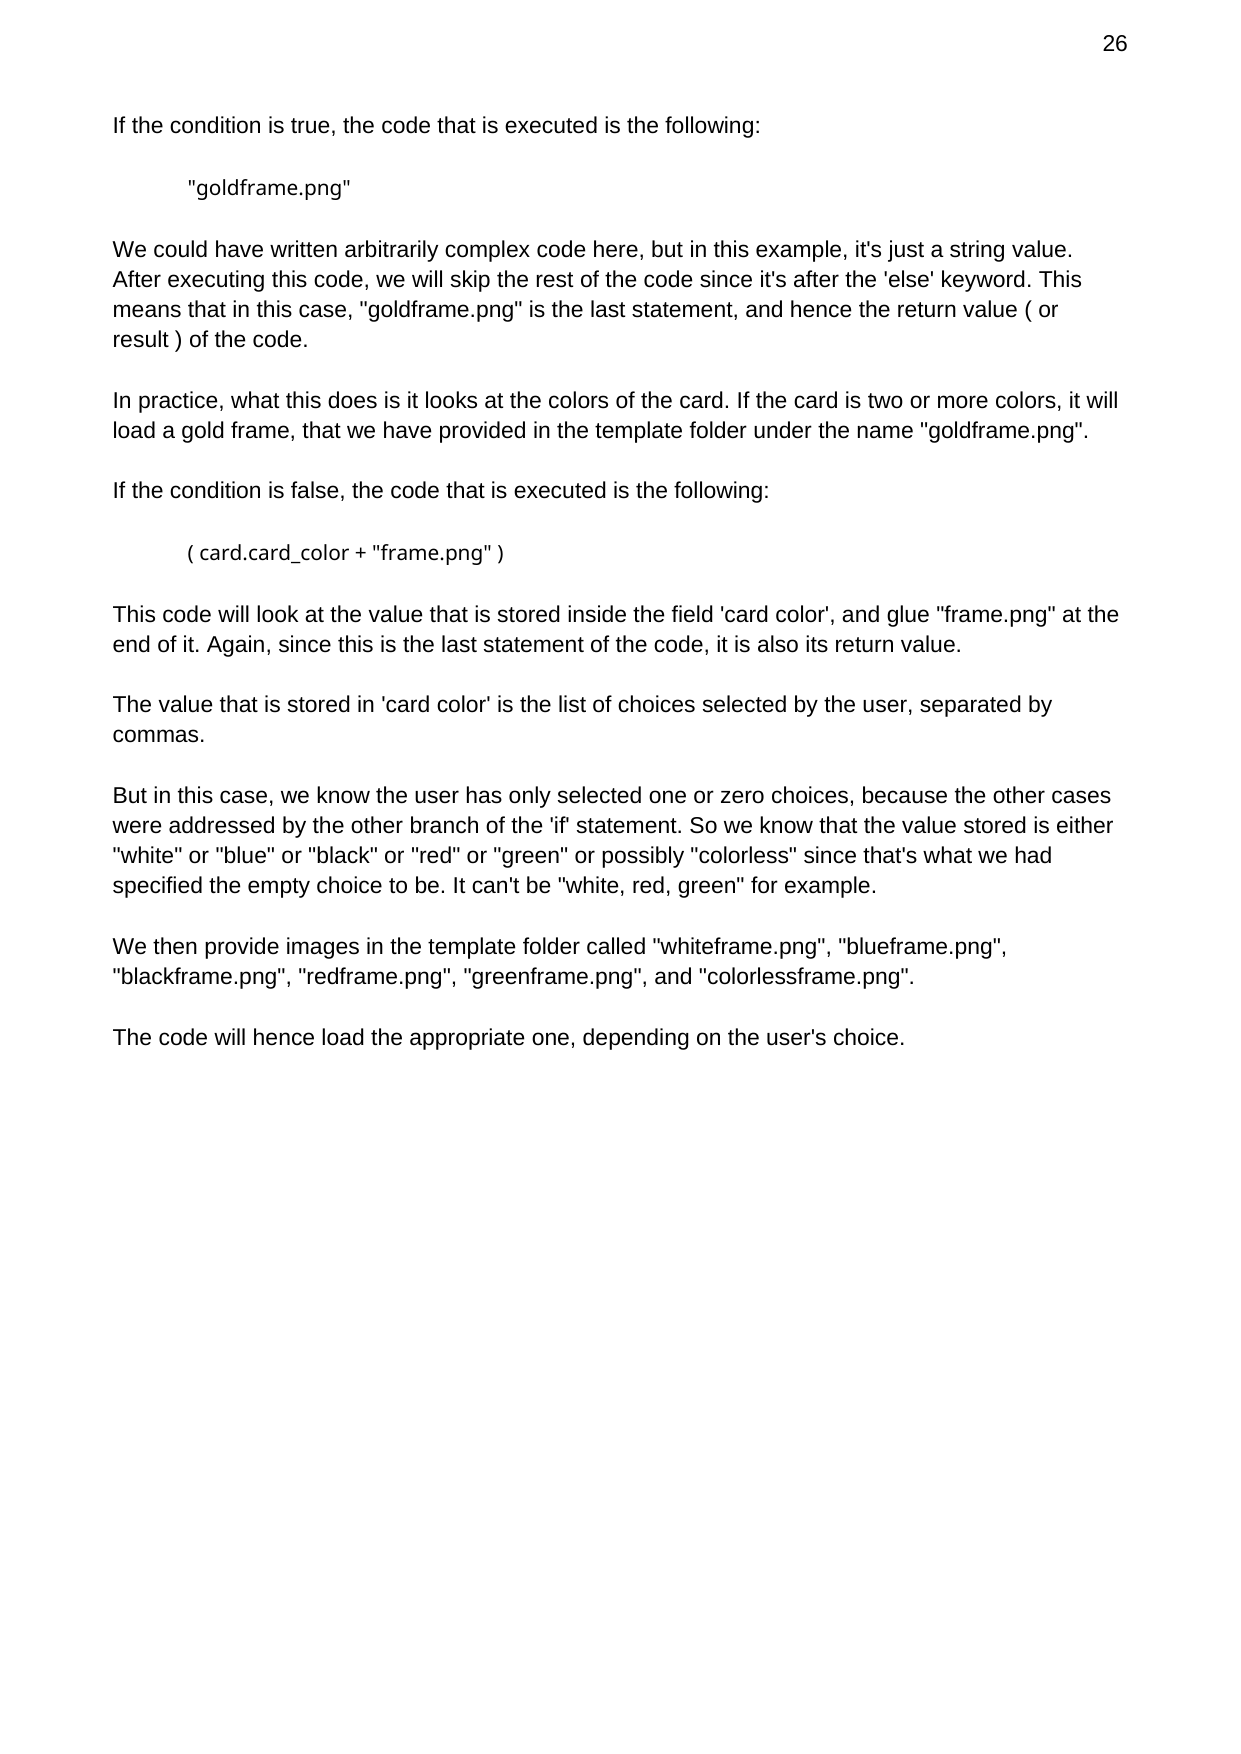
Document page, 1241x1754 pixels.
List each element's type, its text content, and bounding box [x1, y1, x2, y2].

text "goldframe.png" [112, 173, 1128, 201]
text The code will hence load the appropriate one, depending on the user's choice. [112, 1023, 1128, 1050]
text We then provide images in the template folder called "whiteframe.png", "blueframe.png", "blackframe.png", "redframe.png", "greenframe.png", and "colorlessframe.png". [112, 933, 1128, 989]
text ( card.card_color + "frame.png" ) [112, 538, 1128, 566]
text In practice, what this does is it looks at the colors of the card. If the card is two or more colors, it will load a gold frame, that we have provided in the template folder under the name "goldframe.png". [112, 387, 1128, 443]
text If the condition is true, the code that is executed is the following: [112, 112, 1128, 139]
text But in this case, we know the user has only selected one or zero choices, because the other cases were addressed by the other branch of the 'if' statement. So we know that the value stored is either "white" or "blue" or "black" or "red" or "green" or possibly "colorless" since that's what we had specified the empty choice to be. It can't be "white, red, green" for example. [112, 782, 1128, 899]
text If the condition is false, the code that is executed is the following: [112, 477, 1128, 504]
text We could have written arbitrarily complex code here, but in this example, it's just a string value. After executing this code, we will skip the rest of the code since it's after the 'else' keyword. This means that in this case, "goldframe.png" is the last statement, and hence the return value ( or result ) of the code. [112, 236, 1128, 353]
text The value that is stored in 'card color' is the list of choices selected by the user, separated by commas. [112, 691, 1128, 748]
text This code will look at the value that is stored inside the field 'card color', and glue "frame.png" at the end of it. Again, since this is the last statement of the code, it is also its return value. [112, 601, 1128, 657]
